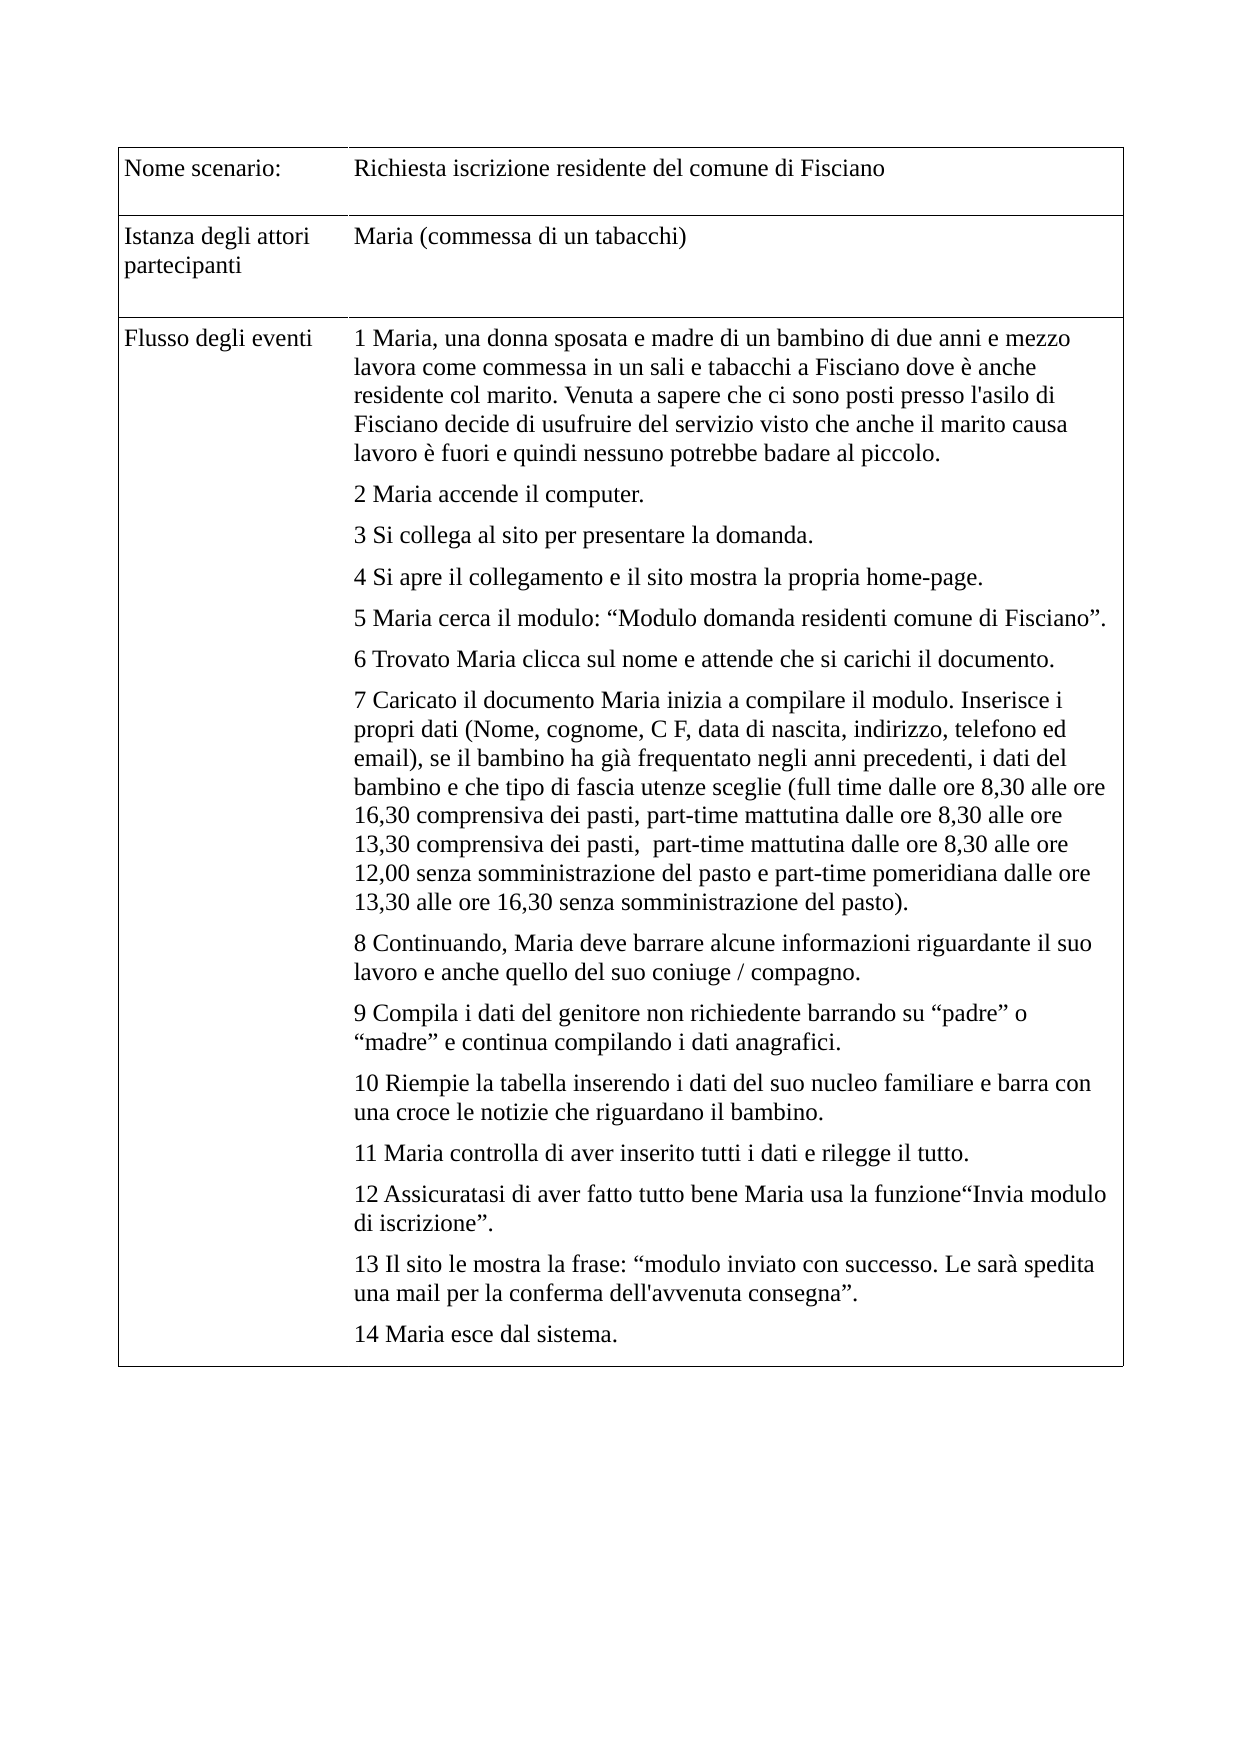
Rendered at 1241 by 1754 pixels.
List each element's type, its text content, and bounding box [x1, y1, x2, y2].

table_cell Maria (commessa di un tabacchi) [349, 216, 1123, 317]
table_cell 1 Maria, una donna sposata e madre di un bambino di due anni e mezzo lavora come commessa in un sali e tabacchi a Fisciano dove è anche residente col marito. Venuta a sapere che ci sono posti presso l'asilo di Fisciano decide di usufruire del servizio visto che anche il marito causa lavoro è fuori e quindi nessuno potrebbe badare al piccolo. 2 Maria accende il computer. 3 Si collega al sito per presentare la domanda. 4 Si apre il collegamento e il sito mostra la propria home-page. 5 Maria cerca il modulo: “Modulo domanda residenti comune di Fisciano”. 6 Trovato Maria clicca sul nome e attende che si carichi il documento. 7 Caricato il documento Maria inizia a compilare il modulo. Inserisce i propri dati (Nome, cognome, C F, data di nascita, indirizzo, telefono ed email), se il bambino ha già frequentato negli anni precedenti, i dati del bambino e che tipo di fascia utenze sceglie (full time dalle ore 8,30 alle ore 16,30 comprensiva dei pasti, part-time mattutina dalle ore 8,30 alle ore 13,30 comprensiva dei pasti, part-time mattutina dalle ore 8,30 alle ore 12,00 senza somministrazione del pasto e part-time pomeridiana dalle ore 13,30 alle ore 16,30 senza somministrazione del pasto). 8 Continuando, Maria deve barrare alcune informazioni riguardante il suo lavoro e anche quello del suo coniuge / compagno. 9 Compila i dati del genitore non richiedente barrando su “padre” o “madre” e continua compilando i dati anagrafici. 10 Riempie la tabella inserendo i dati del suo nucleo familiare e barra con una croce le notizie che riguardano il bambino. 11 Maria controlla di aver inserito tutti i dati e rilegge il tutto. 12 Assicuratasi di aver fatto tutto bene Maria usa la funzione“Invia modulo di iscrizione”. 13 Il sito le mostra la frase: “modulo inviato con successo. Le sarà spedita una mail per la conferma dell'avvenuta consegna”. 14 Maria esce dal sistema. [349, 318, 1123, 1366]
table_header Nome scenario: [119, 148, 348, 215]
table_cell Flusso degli eventi [119, 318, 348, 1366]
table_cell Istanza degli attori partecipanti [119, 216, 348, 317]
table_header Richiesta iscrizione residente del comune di Fisciano [349, 148, 1123, 215]
